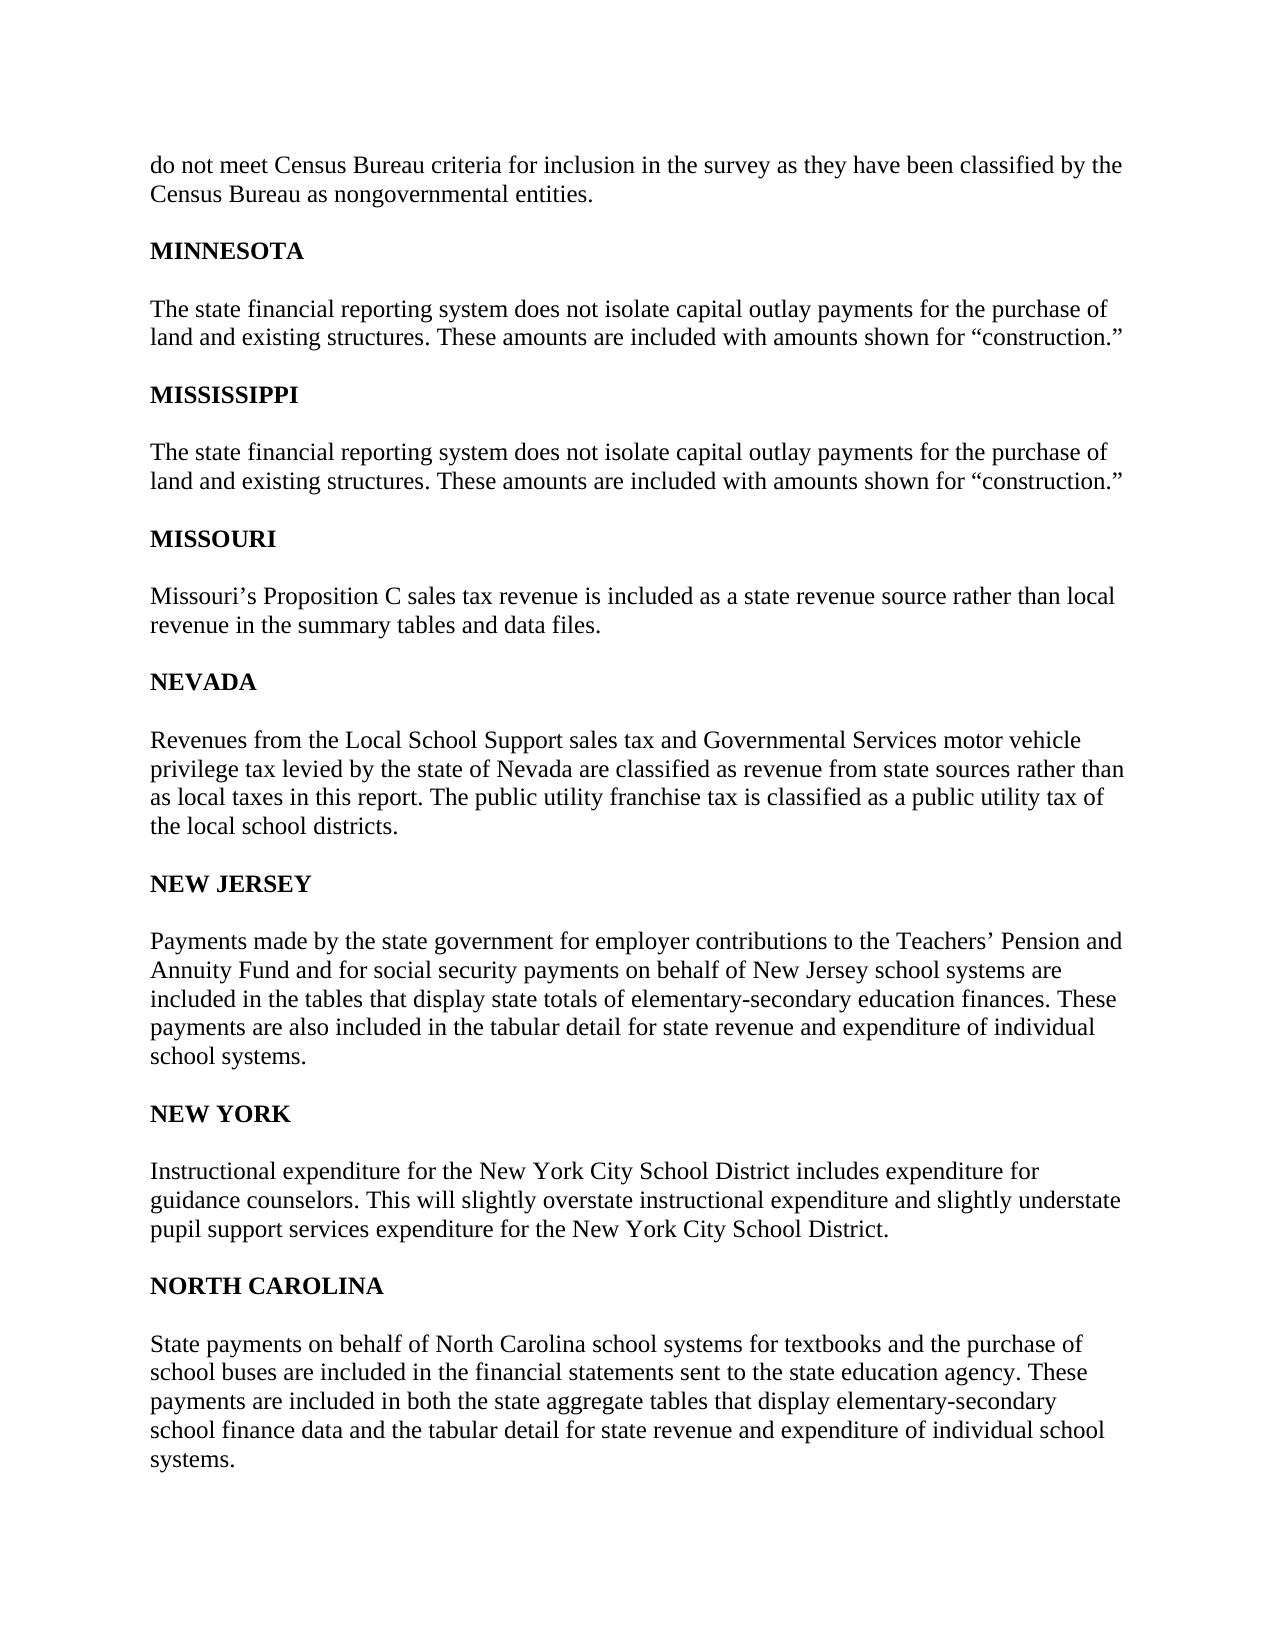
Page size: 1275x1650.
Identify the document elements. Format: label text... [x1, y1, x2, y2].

text The state financial reporting system does not isolate capital outlay payments for the purchase of land and existing structures. These amounts are included with amounts shown for “construction.” [150, 294, 1125, 351]
text Revenues from the Local School Support sales tax and Governmental Services motor vehicle privilege tax levied by the state of Nevada are classified as revenue from state sources rather than as local taxes in this report. The public utility franchise tax is classified as a public utility tax of the local school districts. [150, 725, 1125, 840]
text Payments made by the state government for employer contributions to the Teachers’ Pension and Annuity Fund and for social security payments on behalf of New Jersey school systems are included in the tables that display state totals of elementary-secondary education finances. These payments are also included in the tabular detail for state revenue and expenditure of individual school systems. [150, 926, 1125, 1070]
text NORTH CAROLINA [150, 1271, 1125, 1300]
text MINNESOTA [150, 236, 1125, 265]
text State payments on behalf of North Carolina school systems for textbooks and the purchase of school buses are included in the financial statements sent to the state education agency. These payments are included in both the state aggregate tables that display elementary-secondary school finance data and the tabular detail for state revenue and expenditure of individual school systems. [150, 1329, 1125, 1472]
text The state financial reporting system does not isolate capital outlay payments for the purchase of land and existing structures. These amounts are included with amounts shown for “construction.” [150, 437, 1125, 495]
text Missouri’s Proposition C sales tax revenue is included as a state revenue source rather than local revenue in the summary tables and data files. [150, 581, 1125, 639]
text MISSISSIPPI [150, 380, 1125, 409]
text do not meet Census Bureau criteria for inclusion in the survey as they have been classified by the Census Bureau as nongovernmental entities. [150, 150, 1125, 207]
text NEW YORK [150, 1099, 1125, 1127]
text NEW JERSEY [150, 869, 1125, 897]
text Instructional expenditure for the New York City School District includes expenditure for guidance counselors. This will slightly overstate instructional expenditure and slightly understate pupil support services expenditure for the New York City School District. [150, 1156, 1125, 1242]
text NEVADA [150, 667, 1125, 696]
text MISSOURI [150, 524, 1125, 552]
